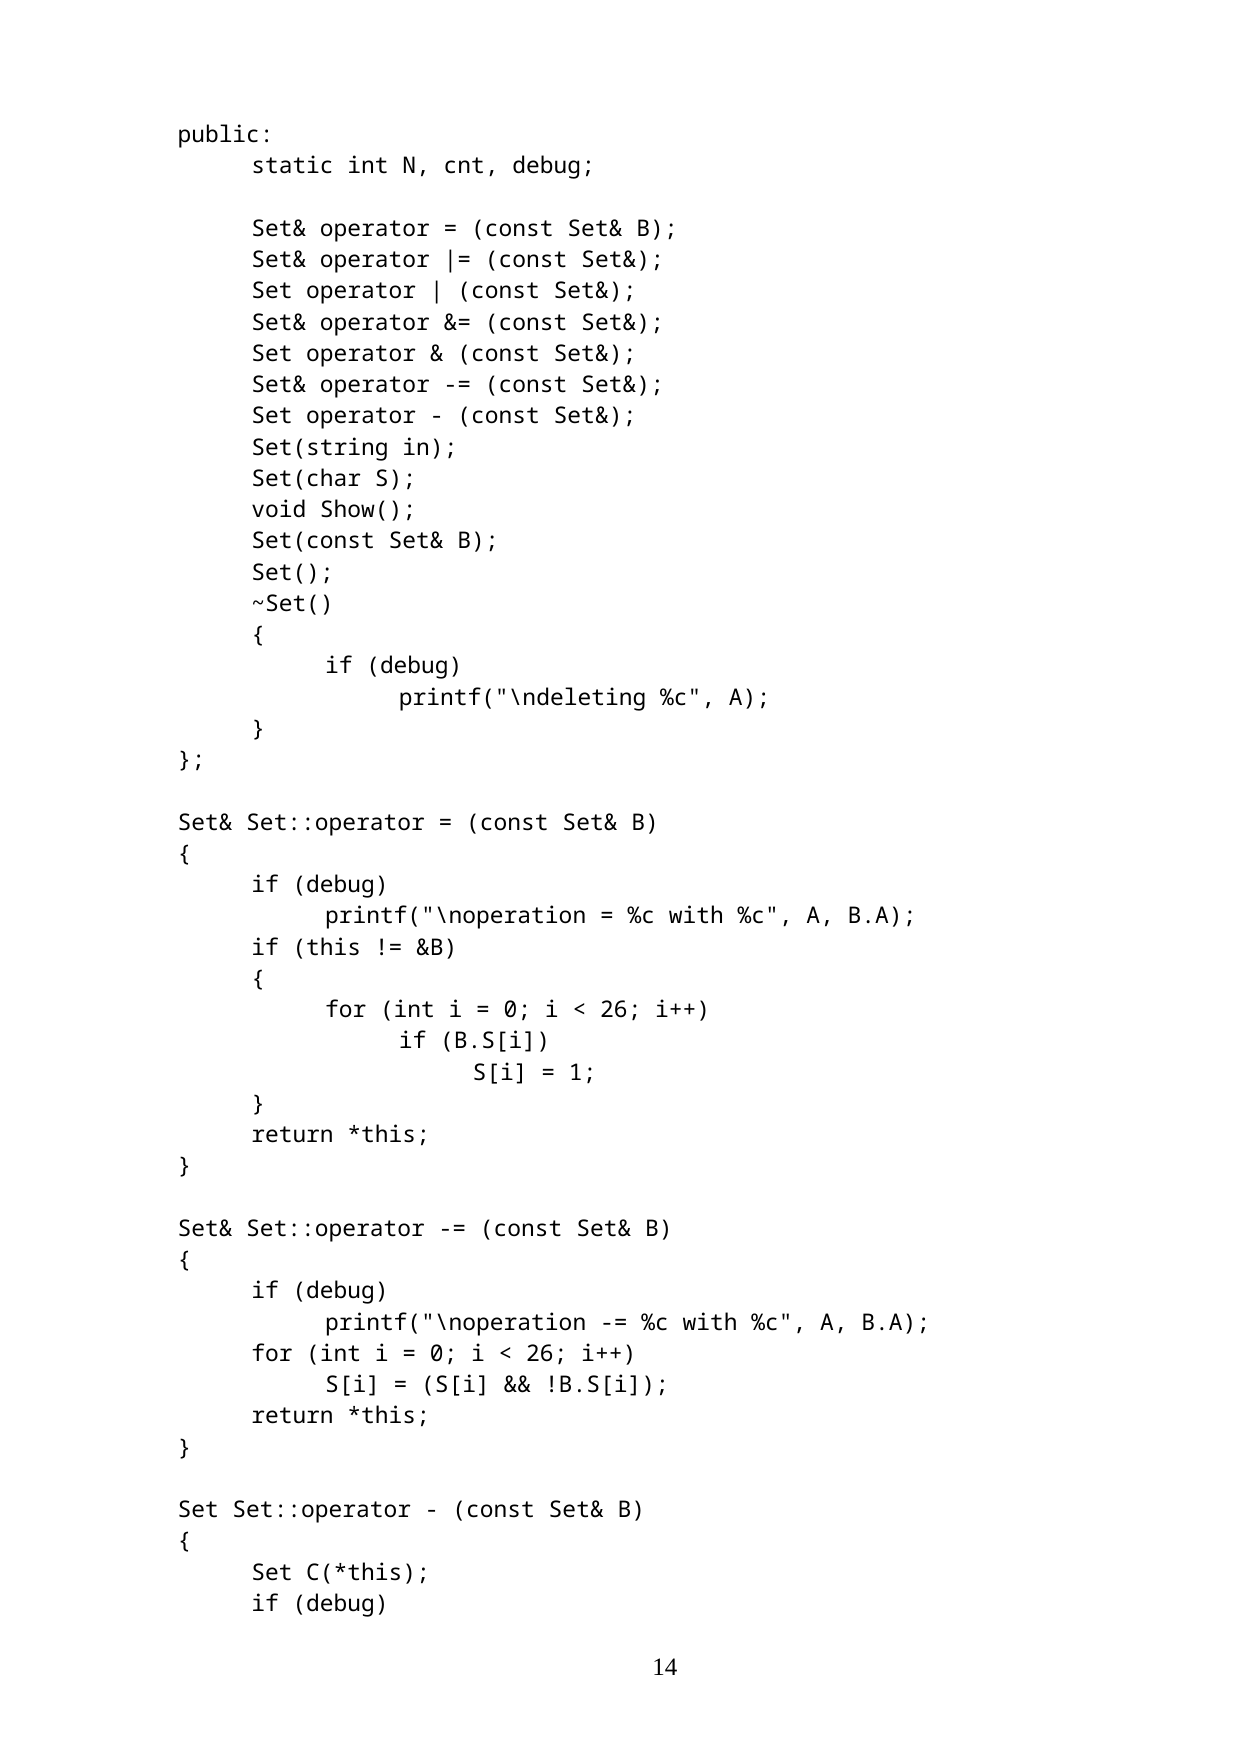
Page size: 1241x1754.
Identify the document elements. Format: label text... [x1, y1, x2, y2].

text if (debug) [177, 649, 1152, 681]
text static int N, cnt, debug; [177, 149, 1152, 181]
text Set& operator &= (const Set&); [177, 306, 1152, 337]
text { [177, 1243, 1152, 1274]
text Set operator - (const Set&); [177, 399, 1152, 431]
text } [177, 1149, 1152, 1181]
text if (debug) [177, 868, 1152, 899]
text Set& Set::operator = (const Set& B) [177, 806, 1152, 837]
text { [177, 618, 1152, 649]
text Set& operator |= (const Set&); [177, 243, 1152, 274]
text return *this; [177, 1399, 1152, 1431]
text for (int i = 0; i < 26; i++) [177, 993, 1152, 1024]
text Set C(*this); [177, 1556, 1152, 1587]
text Set(char S); [177, 462, 1152, 493]
text if (B.S[i]) [177, 1024, 1152, 1056]
text } [177, 1431, 1152, 1462]
text Set operator & (const Set&); [177, 337, 1152, 368]
text printf("\noperation = %c with %c", A, B.A); [177, 899, 1152, 931]
text printf("\noperation -= %c with %c", A, B.A); [177, 1306, 1152, 1337]
text for (int i = 0; i < 26; i++) [177, 1337, 1152, 1368]
text Set& Set::operator -= (const Set& B) [177, 1212, 1152, 1243]
text ~Set() [177, 587, 1152, 618]
text { [177, 962, 1152, 993]
text Set& operator = (const Set& B); [177, 212, 1152, 243]
text Set(const Set& B); [177, 524, 1152, 556]
text Set(string in); [177, 431, 1152, 462]
text } [177, 1087, 1152, 1118]
text printf("\ndeleting %c", A); [177, 681, 1152, 712]
text void Show(); [177, 493, 1152, 524]
text S[i] = 1; [177, 1056, 1152, 1087]
text public: [177, 118, 1152, 149]
text Set Set::operator - (const Set& B) [177, 1493, 1152, 1524]
text Set& operator -= (const Set&); [177, 368, 1152, 399]
text { [177, 837, 1152, 868]
text Set operator | (const Set&); [177, 274, 1152, 306]
text Set(); [177, 556, 1152, 587]
text if (this != &B) [177, 931, 1152, 962]
text } [177, 712, 1152, 743]
text return *this; [177, 1118, 1152, 1149]
text }; [177, 743, 1152, 774]
text if (debug) [177, 1274, 1152, 1306]
text { [177, 1524, 1152, 1556]
text S[i] = (S[i] && !B.S[i]); [177, 1368, 1152, 1399]
text if (debug) [177, 1587, 1152, 1618]
